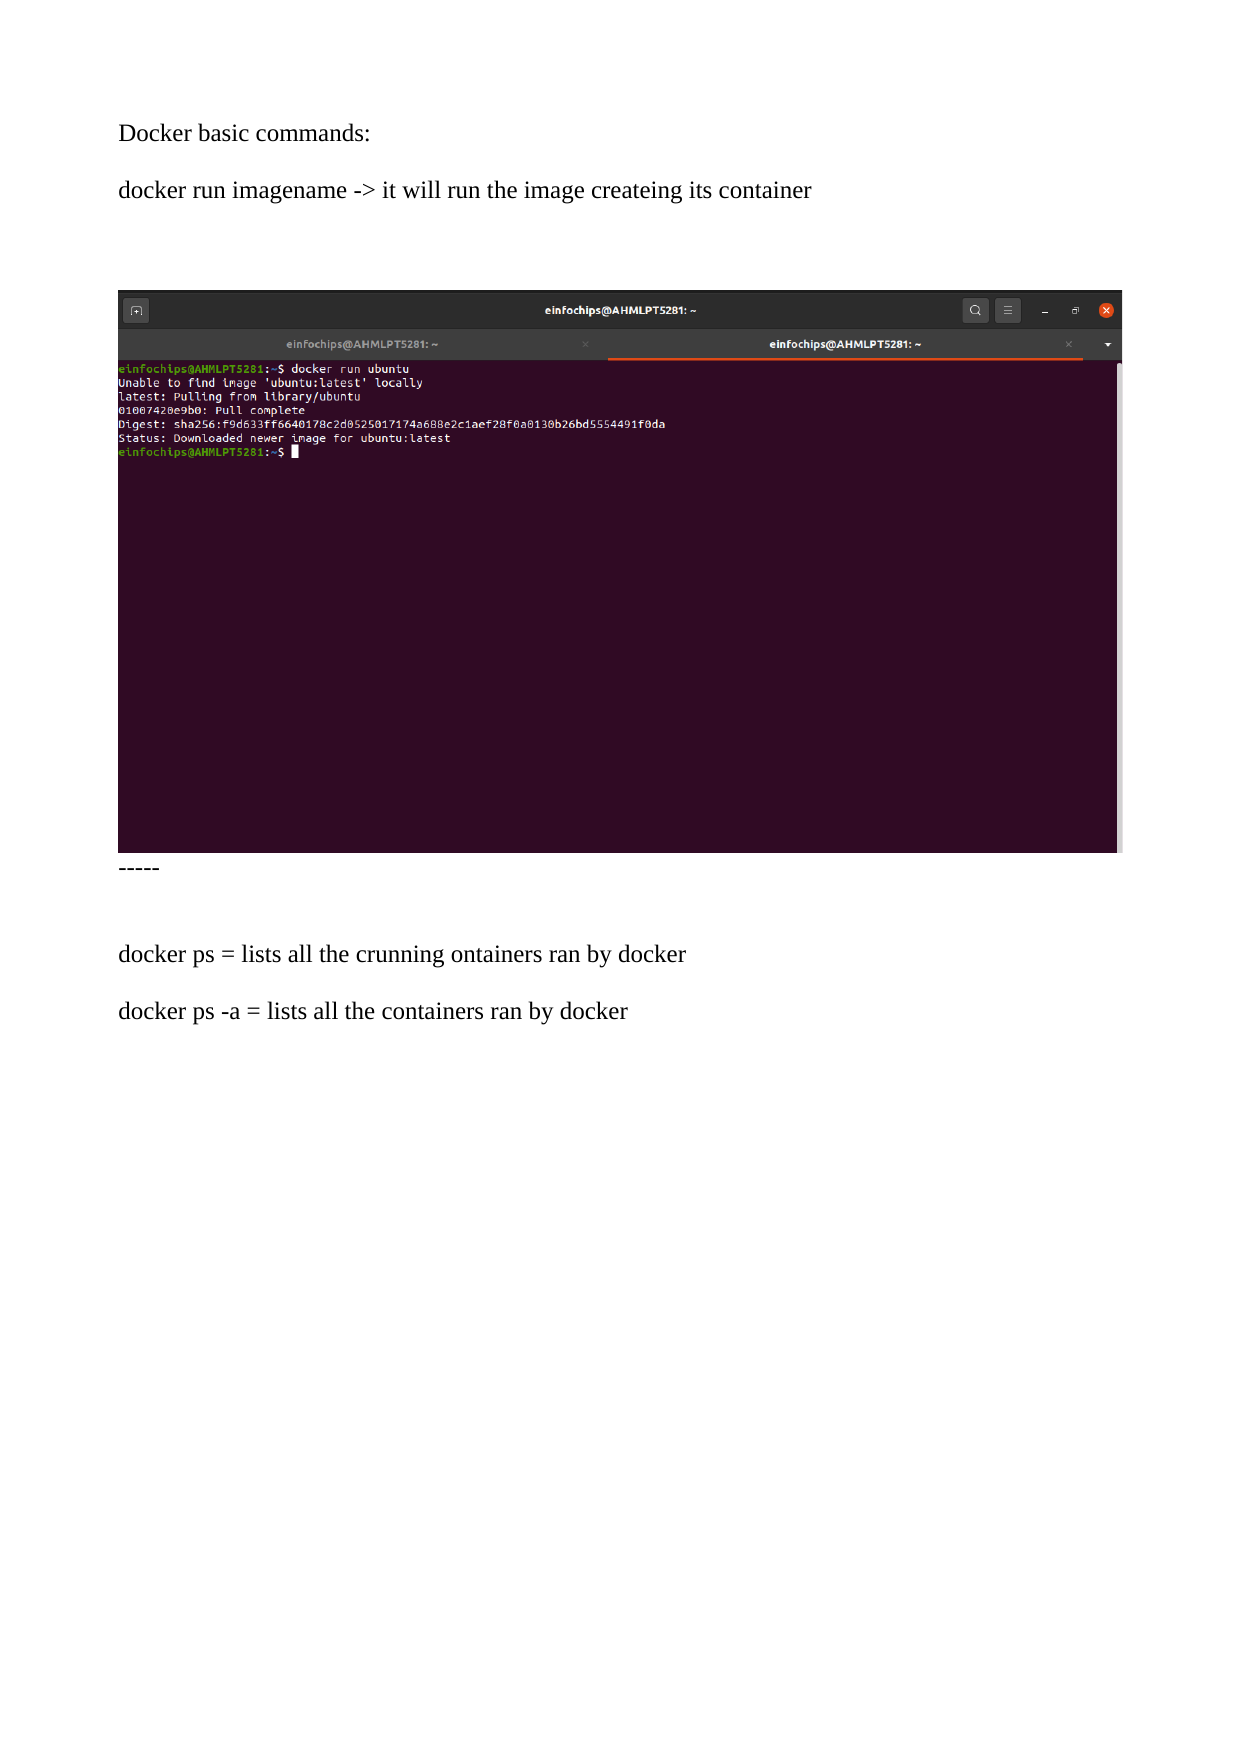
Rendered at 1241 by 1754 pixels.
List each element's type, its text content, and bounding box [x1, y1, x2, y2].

picture [118, 290, 1123, 853]
text ----- [118, 853, 1122, 881]
text Docker basic commands: [118, 118, 1122, 147]
text docker ps -a = lists all the containers ran by docker [118, 996, 1122, 1025]
text docker ps = lists all the crunning ontainers ran by docker [118, 939, 1122, 967]
text docker run imagename -> it will run the image createing its container [118, 176, 1122, 204]
